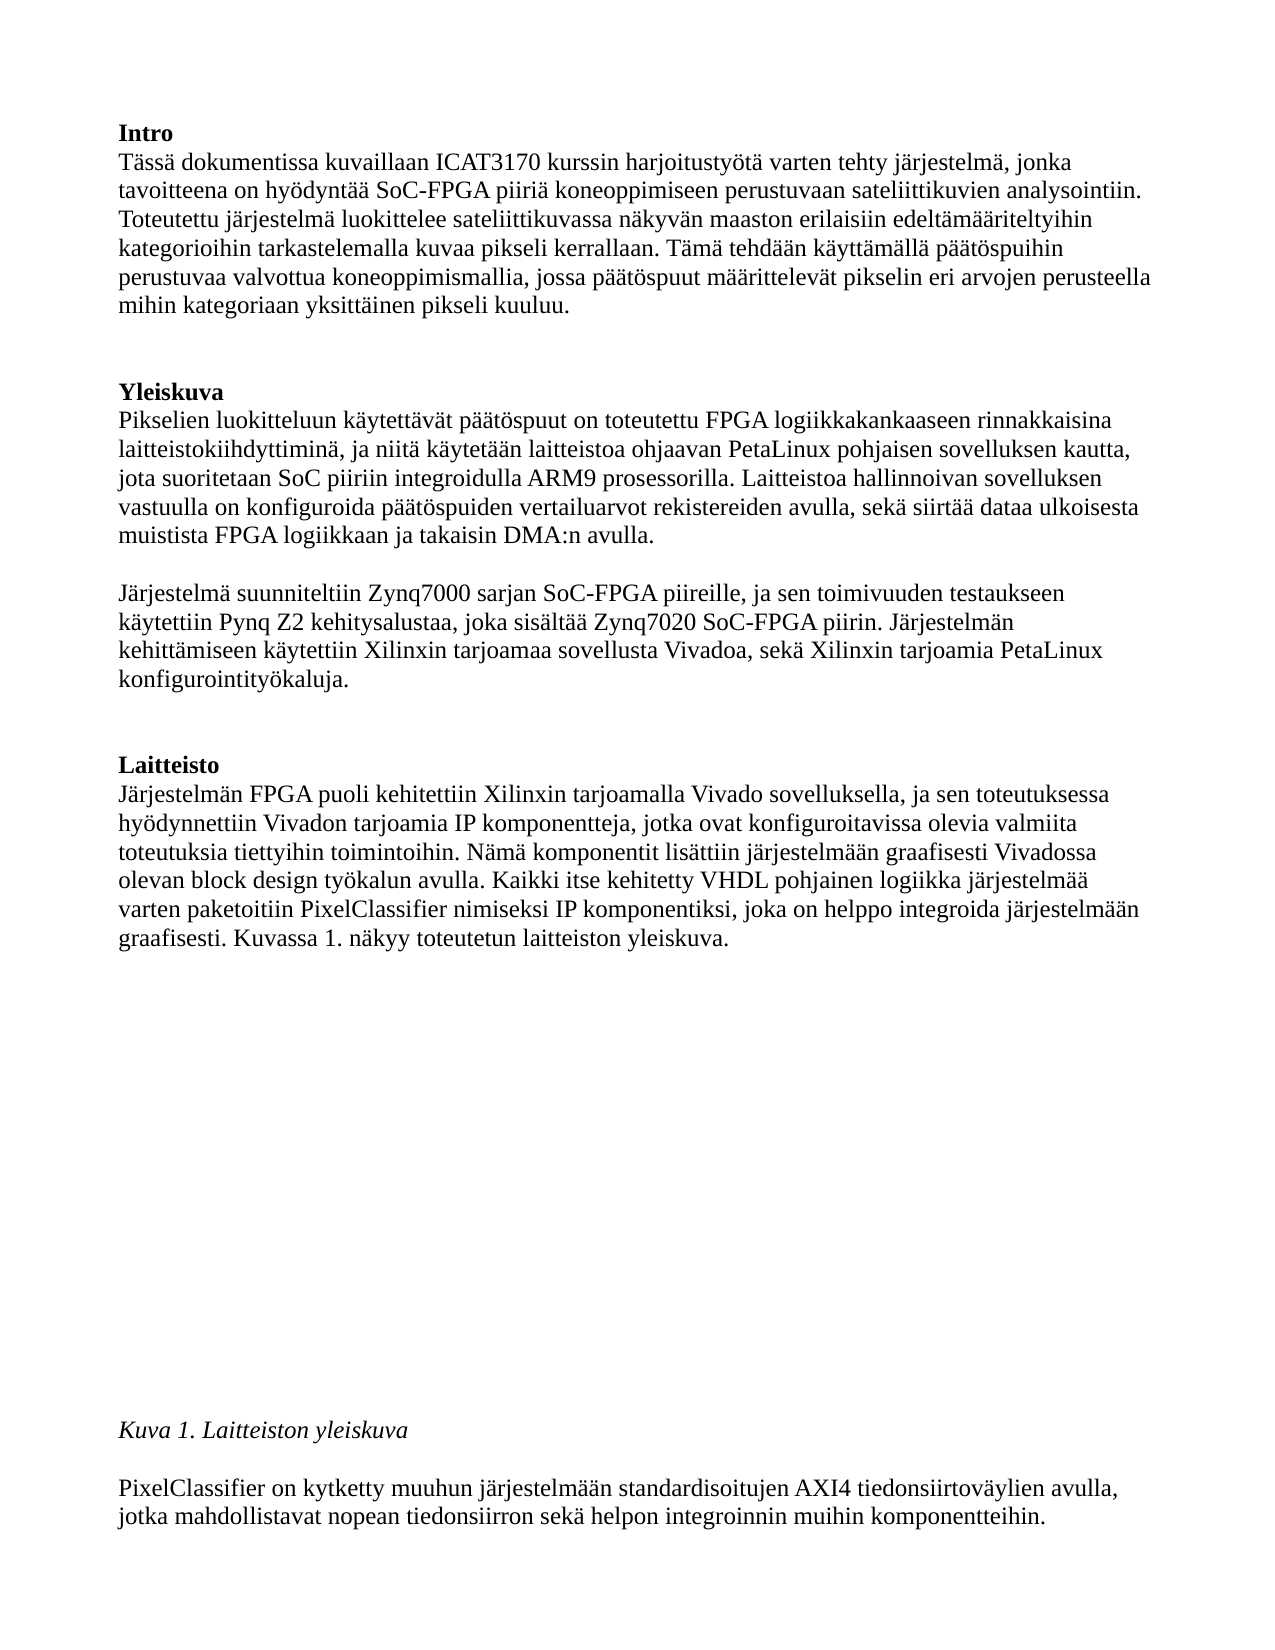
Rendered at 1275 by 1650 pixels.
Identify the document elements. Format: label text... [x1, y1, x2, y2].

text Intro [118, 118, 1157, 147]
text Kuva 1. Laitteiston yleiskuva [118, 993, 1157, 1444]
text Järjestelmä suunniteltiin Zynq7000 sarjan SoC-FPGA piireille, ja sen toimivuuden testaukseen käytettiin Pynq Z2 kehitysalustaa, joka sisältää Zynq7020 SoC-FPGA piirin. Järjestelmän kehittämiseen käytettiin Xilinxin tarjoamaa sovellusta Vivadoa, sekä Xilinxin tarjoamia PetaLinux konfigurointityökaluja. [118, 578, 1157, 693]
text Tässä dokumentissa kuvaillaan ICAT3170 kurssin harjoitustyötä varten tehty järjestelmä, jonka tavoitteena on hyödyntää SoC-FPGA piiriä koneoppimiseen perustuvaan sateliittikuvien analysointiin. Toteutettu järjestelmä luokittelee sateliittikuvassa näkyvän maaston erilaisiin edeltämääriteltyihin kategorioihin tarkastelemalla kuvaa pikseli kerrallaan. Tämä tehdään käyttämällä päätöspuihin perustuvaa valvottua koneoppimismallia, jossa päätöspuut määrittelevät pikselin eri arvojen perusteella mihin kategoriaan yksittäinen pikseli kuuluu. [118, 147, 1157, 319]
text Pikselien luokitteluun käytettävät päätöspuut on toteutettu FPGA logiikkakankaaseen rinnakkaisina laitteistokiihdyttiminä, ja niitä käytetään laitteistoa ohjaavan PetaLinux pohjaisen sovelluksen kautta, jota suoritetaan SoC piiriin integroidulla ARM9 prosessorilla. Laitteistoa hallinnoivan sovelluksen vastuulla on konfiguroida päätöspuiden vertailuarvot rekistereiden avulla, sekä siirtää dataa ulkoisesta muistista FPGA logiikkaan ja takaisin DMA:n avulla. [118, 406, 1157, 549]
text Yleiskuva [118, 377, 1157, 406]
text Järjestelmän FPGA puoli kehitettiin Xilinxin tarjoamalla Vivado sovelluksella, ja sen toteutuksessa hyödynnettiin Vivadon tarjoamia IP komponentteja, jotka ovat konfiguroitavissa olevia valmiita toteutuksia tiettyihin toimintoihin. Nämä komponentit lisättiin järjestelmään graafisesti Vivadossa olevan block design työkalun avulla. Kaikki itse kehitetty VHDL pohjainen logiikka järjestelmää varten paketoitiin PixelClassifier nimiseksi IP komponentiksi, joka on helppo integroida järjestelmään graafisesti. Kuvassa 1. näkyy toteutetun laitteiston yleiskuva. [118, 779, 1157, 952]
text Laitteisto [118, 751, 1157, 779]
text PixelClassifier on kytketty muuhun järjestelmään standardisoitujen AXI4 tiedonsiirtoväylien avulla, jotka mahdollistavat nopean tiedonsiirron sekä helpon integroinnin muihin komponentteihin. [118, 1473, 1157, 1530]
